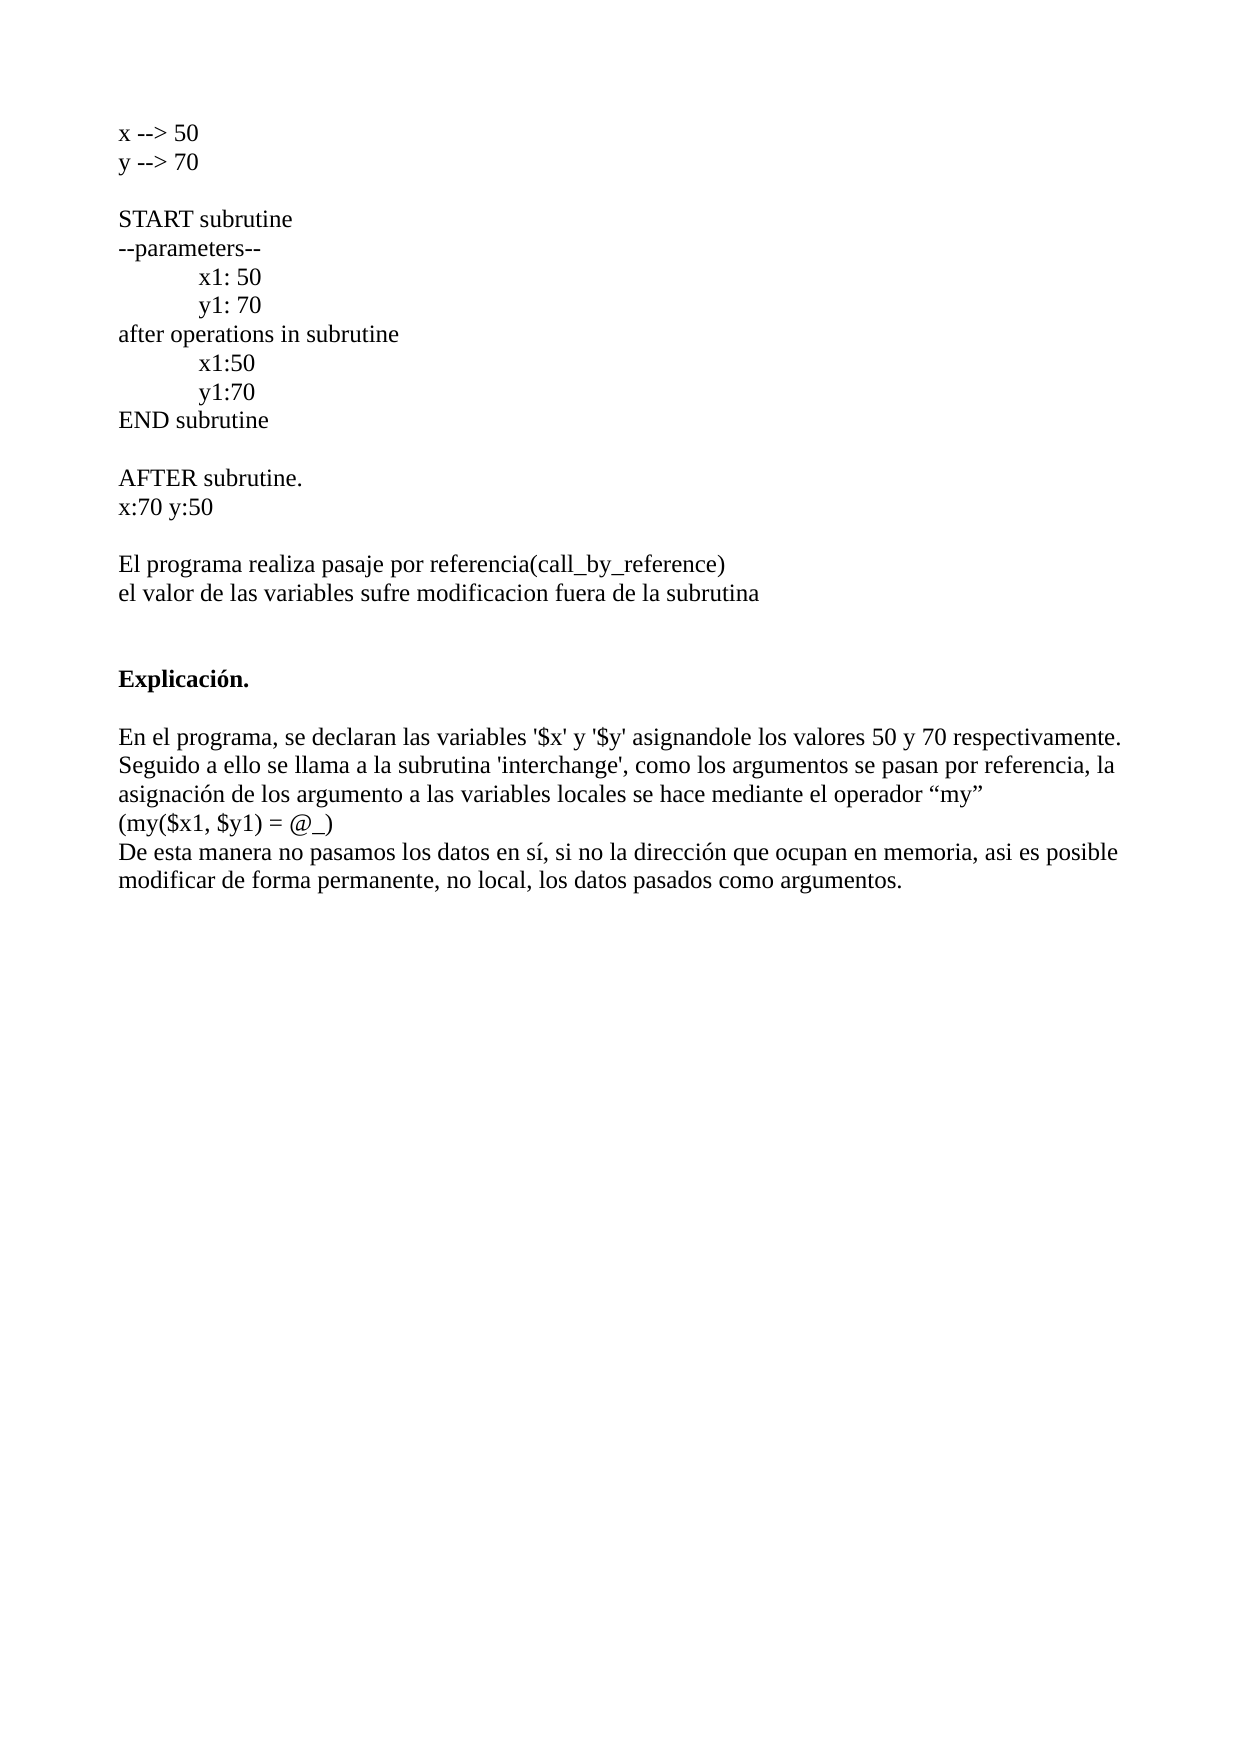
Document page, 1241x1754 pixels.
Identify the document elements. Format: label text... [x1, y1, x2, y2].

text START subrutine [118, 204, 1122, 233]
text x1:50 [118, 348, 1122, 377]
text x --> 50 [118, 118, 1122, 147]
text Explicación. [118, 664, 1122, 693]
text (my($x1, $y1) = @_) [118, 808, 1122, 837]
text Seguido a ello se llama a la subrutina 'interchange', como los argumentos se pasan por referencia, la asignación de los argumento a las variables locales se hace mediante el operador “my” [118, 751, 1122, 808]
text AFTER subrutine. [118, 463, 1122, 492]
text En el programa, se declaran las variables '$x' y '$y' asignandole los valores 50 y 70 respectivamente. [118, 722, 1122, 751]
text END subrutine [118, 406, 1122, 434]
text --parameters-- [118, 233, 1122, 262]
text x1: 50 [118, 262, 1122, 291]
text y --> 70 [118, 147, 1122, 176]
text y1: 70 [118, 291, 1122, 319]
text el valor de las variables sufre modificacion fuera de la subrutina [118, 578, 1122, 607]
text El programa realiza pasaje por referencia(call_by_reference) [118, 549, 1122, 578]
text after operations in subrutine [118, 319, 1122, 348]
text De esta manera no pasamos los datos en sí, si no la dirección que ocupan en memoria, asi es posible modificar de forma permanente, no local, los datos pasados como argumentos. [118, 837, 1122, 894]
text y1:70 [118, 377, 1122, 406]
text x:70 y:50 [118, 492, 1122, 521]
